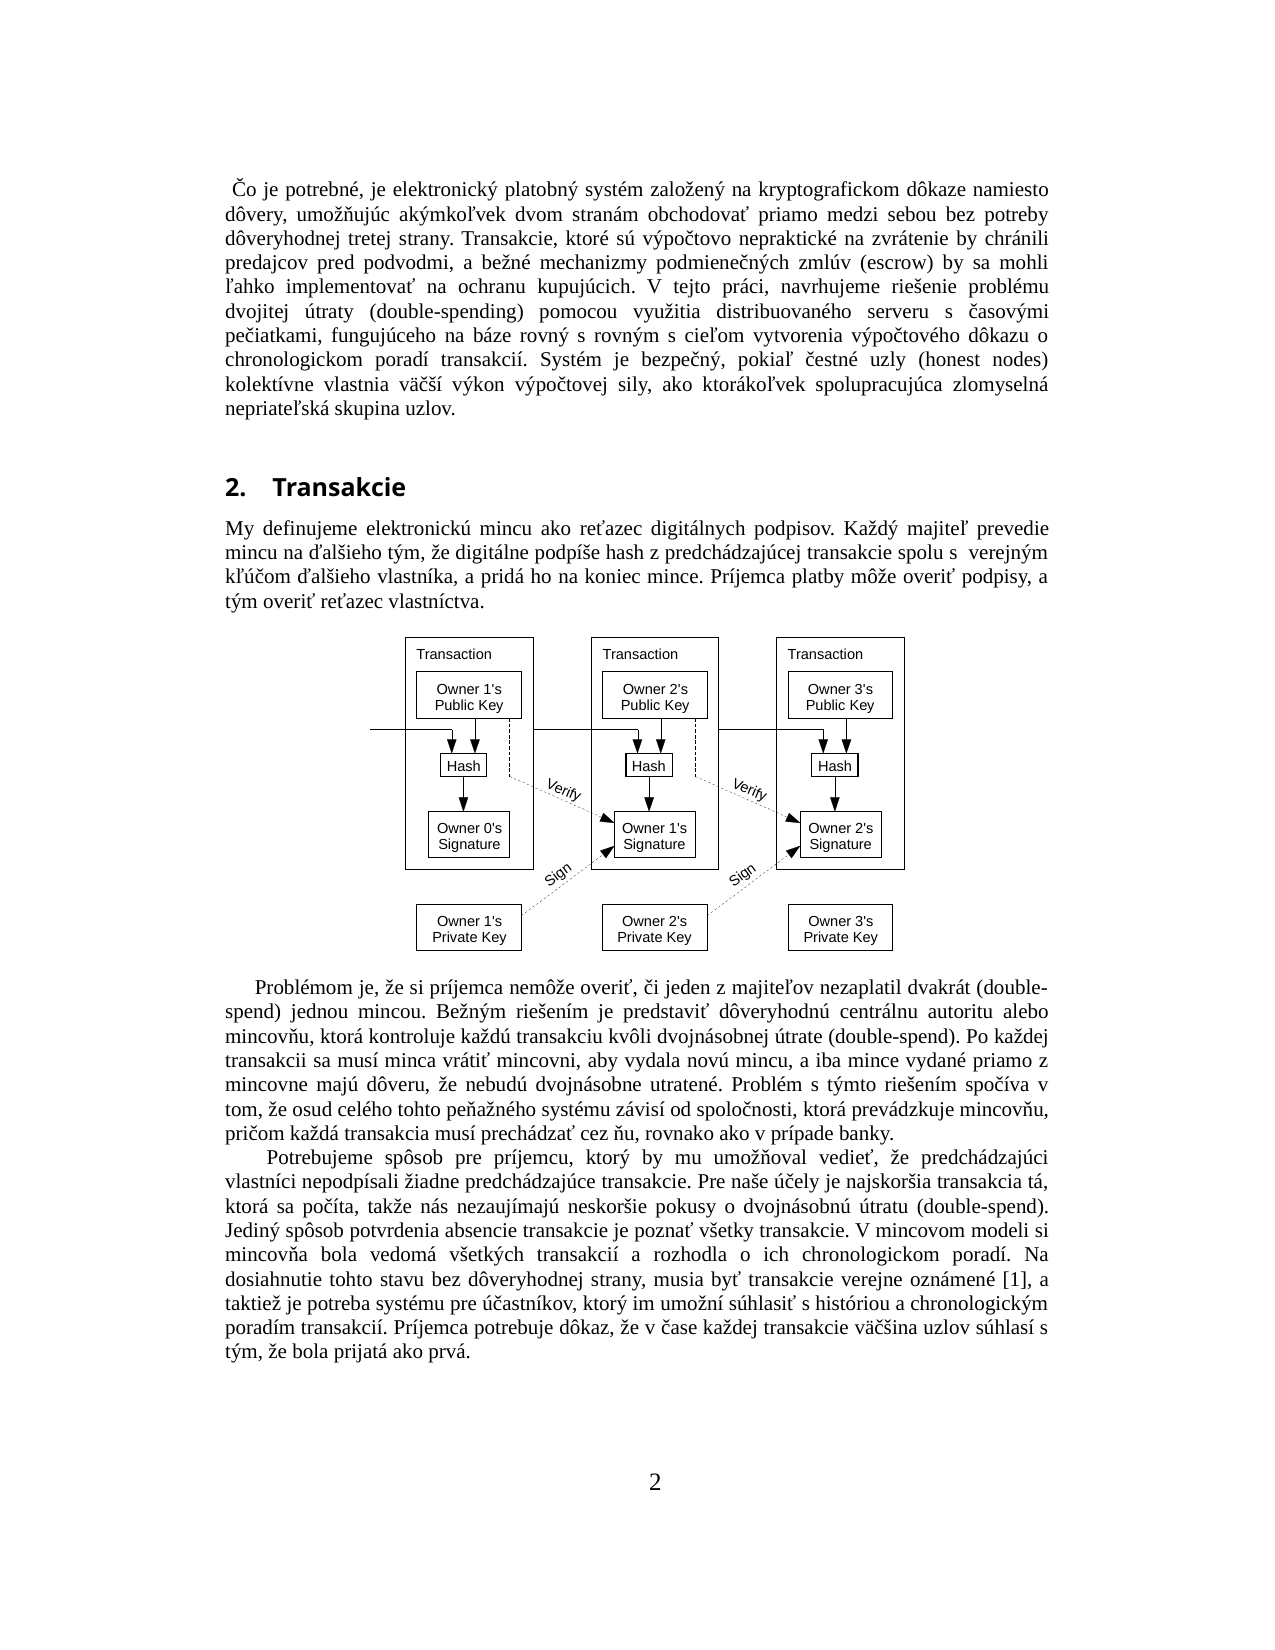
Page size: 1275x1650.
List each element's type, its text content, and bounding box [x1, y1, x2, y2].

text My definujeme elektronickú mincu ako reťazec digitálnych podpisov. Každý majiteľ prevedie mincu na ďalšieho tým, že digitálne podpíše hash z predchádzajúcej transakcie spolu s verejným kľúčom ďalšieho vlastníka, a pridá ho na koniec mince. Príjemca platby môže overiť podpisy, a tým overiť reťazec vlastníctva. [225, 516, 1050, 613]
list Problémom je, že si príjemca nemôže overiť, či jeden z majiteľov nezaplatil dvakrát (double-spend) jednou mincou. Bežným riešením je predstaviť dôveryhodnú centrálnu autoritu alebo mincovňu, ktorá kontroluje každú transakciu kvôli dvojnásobnej útrate (double-spend). Po každej transakcii sa musí minca vrátiť mincovni, aby vydala novú mincu, a iba mince vydané priamo z mincovne majú dôveru, že nebudú dvojnásobne utratené. Problém s týmto riešením spočíva v tom, že osud celého tohto peňažného systému závisí od spoločnosti, ktorá prevádzkuje mincovňu, pričom každá transakcia musí prechádzať cez ňu, rovnako ako v prípade banky. [225, 975, 1050, 1145]
list Potrebujeme spôsob pre príjemcu, ktorý by mu umožňoval vedieť, že predchádzajúci vlastníci nepodpísali žiadne predchádzajúce transakcie. Pre naše účely je najskoršia transakcia tá, ktorá sa počíta, takže nás nezaujímajú neskoršie pokusy o dvojnásobnú útratu (double-spend). Jediný spôsob potvrdenia absencie transakcie je poznať všetky transakcie. V mincovom modeli si mincovňa bola vedomá všetkých transakcií a rozhodla o ich chronologickom poradí. Na dosiahnutie tohto stavu bez dôveryhodnej strany, musia byť transakcie verejne oznámené [1], a taktiež je potreba systému pre účastníkov, ktorý im umožní súhlasiť s históriou a chronologickým poradím transakcií. Príjemca potrebuje dôkaz, že v čase každej transakcie väčšina uzlov súhlasí s tým, že bola prijatá ako prvá. [225, 1145, 1050, 1363]
subtitle 2. Transakcie [225, 469, 1050, 503]
text Čo je potrebné, je elektronický platobný systém založený na kryptografickom dôkaze namiesto dôvery, umožňujúc akýmkoľvek dvom stranám obchodovať priamo medzi sebou bez potreby dôveryhodnej tretej strany. Transakcie, ktoré sú výpočtovo nepraktické na zvrátenie by chránili predajcov pred podvodmi, a bežné mechanizmy podmienečných zmlúv (escrow) by sa mohli ľahko implementovať na ochranu kupujúcich. V tejto práci, navrhujeme riešenie problému dvojitej útraty (double-spending) pomocou využitia distribuovaného serveru s časovými pečiatkami, fungujúceho na báze rovný s rovným s cieľom vytvorenia výpočtového dôkazu o chronologickom poradí transakcií. Systém je bezpečný, pokiaľ čestné uzly (honest nodes) kolektívne vlastnia väčší výkon výpočtovej sily, ako ktorákoľvek spolupracujúca zlomyselná nepriateľská skupina uzlov. [225, 177, 1050, 420]
